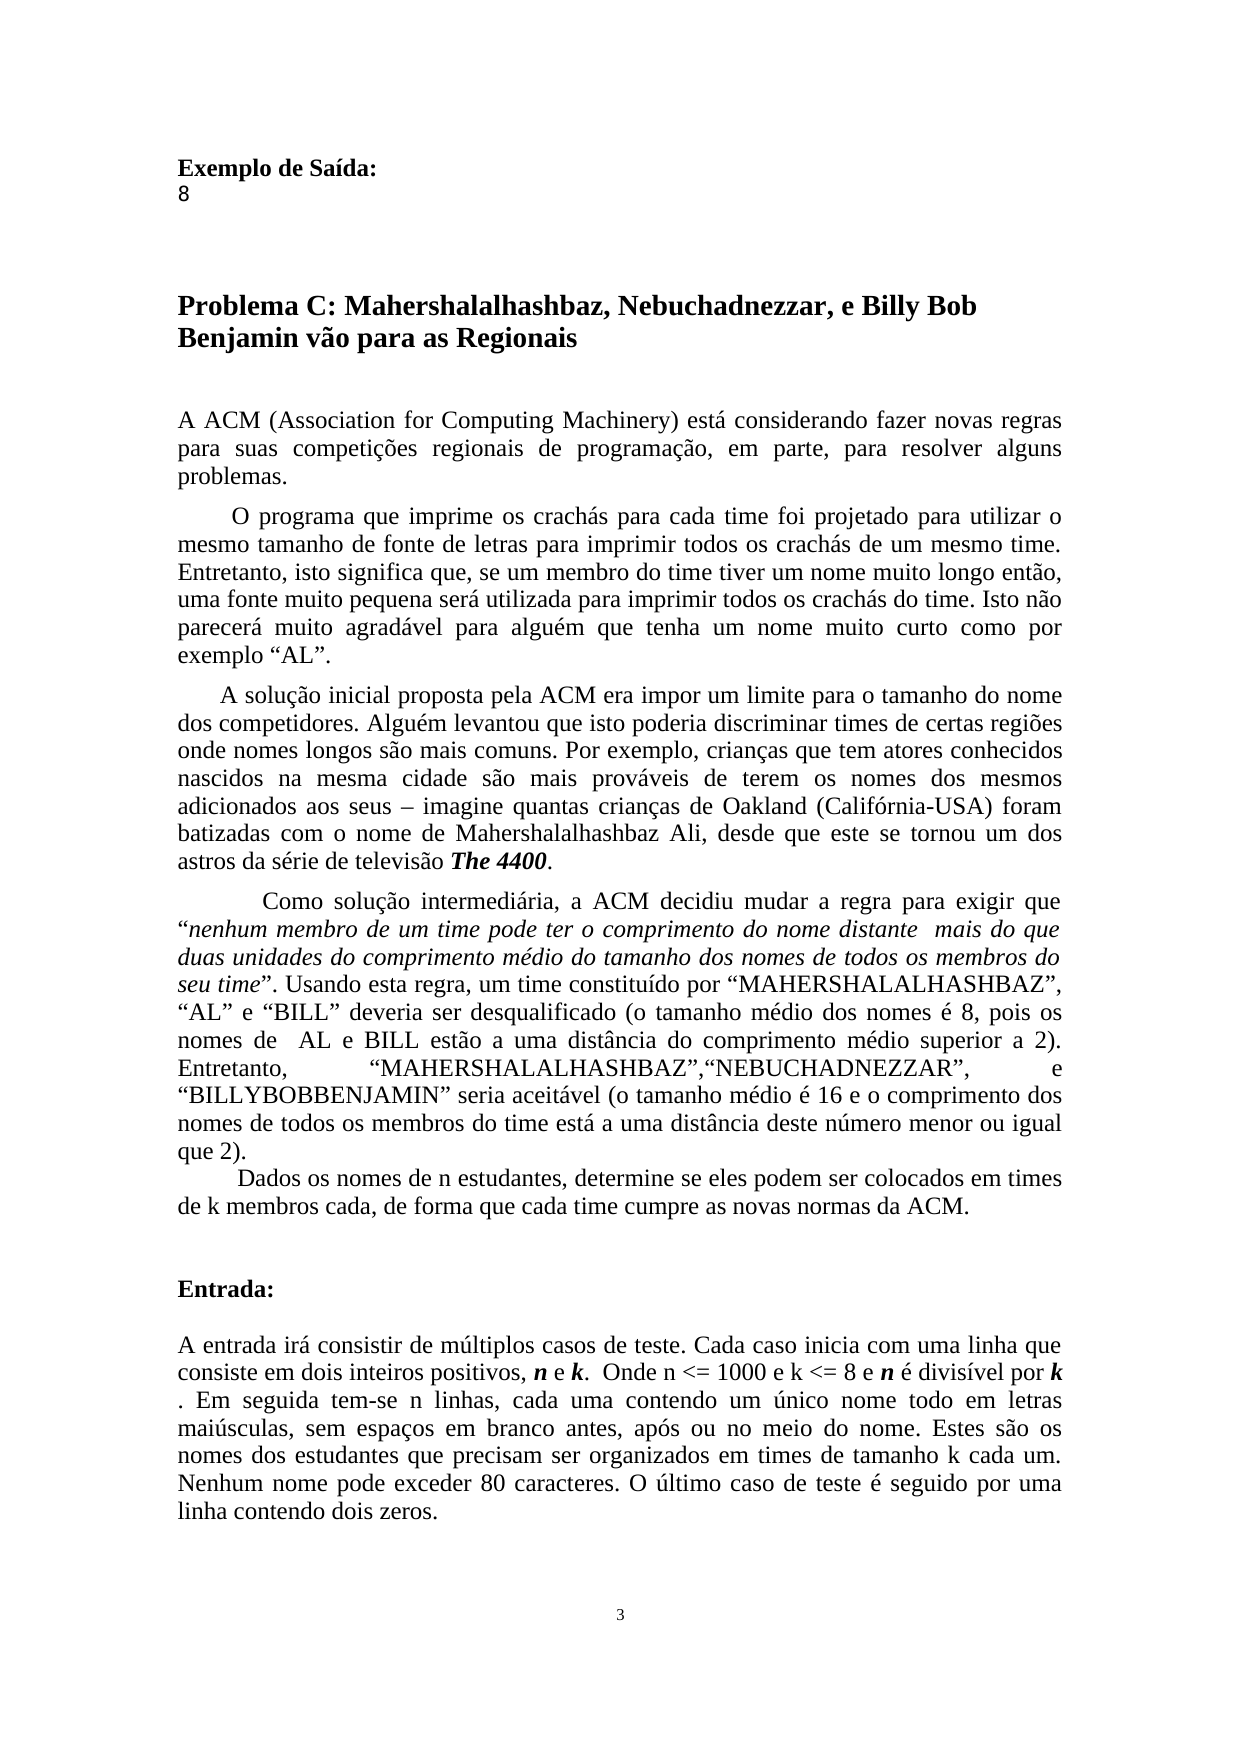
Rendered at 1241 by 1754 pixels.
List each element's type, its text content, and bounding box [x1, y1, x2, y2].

text A solução inicial proposta pela ACM era impor um limite para o tamanho do nome dos competidores. Alguém levantou que isto poderia discriminar times de certas regiões onde nomes longos são mais comuns. Por exemplo, crianças que tem atores conhecidos nascidos na mesma cidade são mais prováveis de terem os nomes dos mesmos adicionados aos seus – imagine quantas crianças de Oakland (Califórnia-USA) foram batizadas com o nome de Mahershalalhashbaz Ali, desde que este se tornou um dos astros da série de televisão The 4400. [177, 681, 1063, 875]
text Benjamin vão para as Regionais [177, 322, 1063, 354]
text O programa que imprime os crachás para cada time foi projetado para utilizar o mesmo tamanho de fonte de letras para imprimir todos os crachás de um mesmo time. Entretanto, isto significa que, se um membro do time tiver um nome muito longo então, uma fonte muito pequena será utilizada para imprimir todos os crachás do time. Isto não parecerá muito agradável para alguém que tenha um nome muito curto como por exemplo “AL”. [177, 502, 1063, 668]
text Como solução intermediária, a ACM decidiu mudar a regra para exigir que “nenhum membro de um time pode ter o comprimento do nome distante mais do que duas unidades do comprimento médio do tamanho dos nomes de todos os membros do seu time”. Usando esta regra, um time constituído por “MAHERSHALALHASHBAZ”, “AL” e “BILL” deveria ser desqualificado (o tamanho médio dos nomes é 8, pois os nomes de AL e BILL estão a uma distância do comprimento médio superior a 2). Entretanto, “MAHERSHALALHASHBAZ”,“NEBUCHADNEZZAR”, e “BILLYBOBBENJAMIN” seria aceitável (o tamanho médio é 16 e o comprimento dos nomes de todos os membros do time está a uma distância deste número menor ou igual que 2). [177, 887, 1063, 1164]
text Dados os nomes de n estudantes, determine se eles podem ser colocados em times de k membros cada, de forma que cada time cumpre as novas normas da ACM. [177, 1164, 1063, 1220]
text Exemplo de Saída: [177, 154, 1063, 182]
text 8 [177, 182, 1063, 206]
subtitle Problema C: Mahershalalhashbaz, Nebuchadnezzar, e Billy Bob [177, 289, 1063, 322]
text A entrada irá consistir de múltiplos casos de teste. Cada caso inicia com uma linha que consiste em dois inteiros positivos, n e k. Onde n <= 1000 e k <= 8 e n é divisível por k . Em seguida tem-se n linhas, cada uma contendo um único nome todo em letras maiúsculas, sem espaços em branco antes, após ou no meio do nome. Estes são os nomes dos estudantes que precisam ser organizados em times de tamanho k cada um. Nenhum nome pode exceder 80 caracteres. O último caso de teste é seguido por uma linha contendo dois zeros. [177, 1331, 1063, 1525]
text Entrada: [177, 1275, 1063, 1303]
text A ACM (Association for Computing Machinery) está considerando fazer novas regras para suas competições regionais de programação, em parte, para resolver alguns problemas. [177, 407, 1063, 490]
